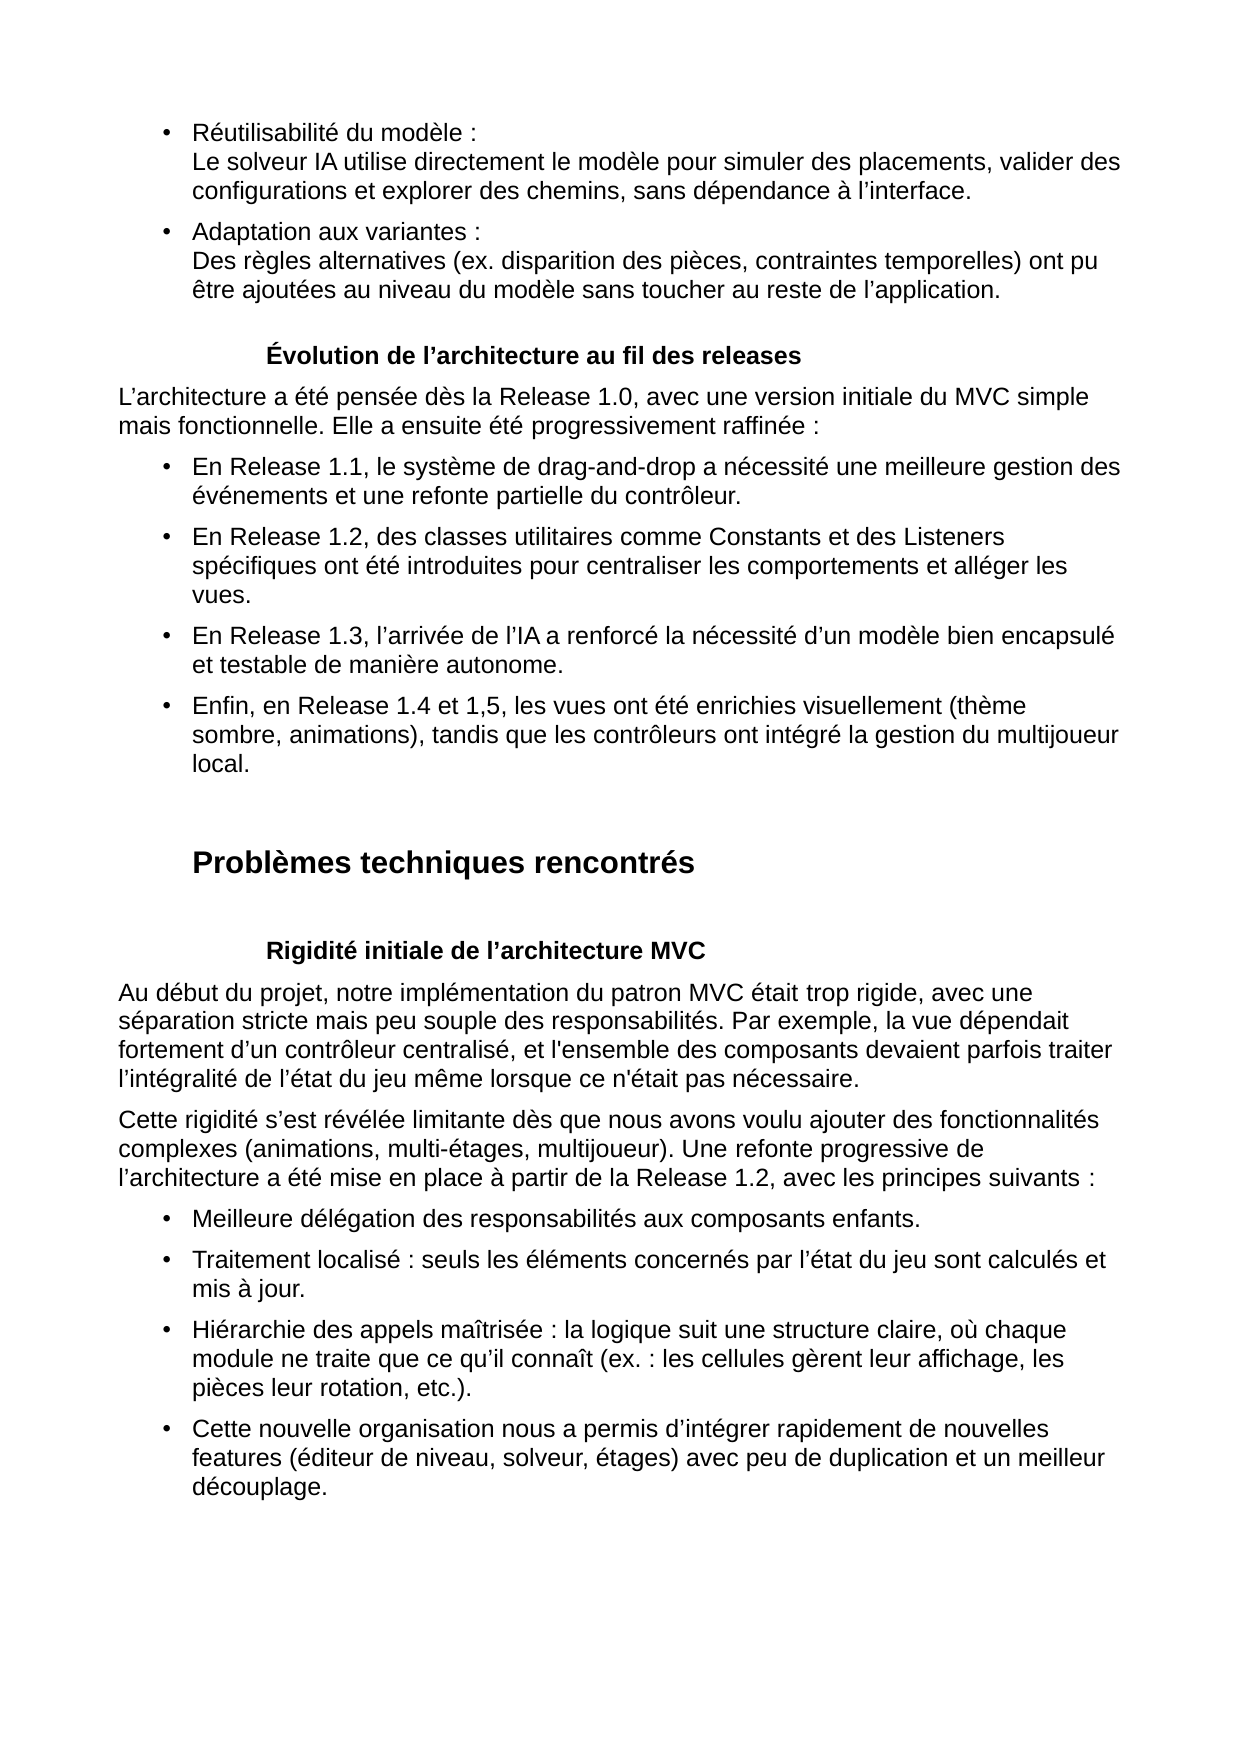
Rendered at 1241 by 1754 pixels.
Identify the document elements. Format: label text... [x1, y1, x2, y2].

text L’architecture a été pensée dès la Release 1.0, avec une version initiale du MVC simple mais fonctionnelle. Elle a ensuite été progressivement raffinée : [118, 382, 1122, 439]
subtitle Évolution de l’architecture au fil des releases [118, 341, 1122, 369]
list En Release 1.1, le système de drag-and-drop a nécessité une meilleure gestion des événements et une refonte partielle du contrôleur. [162, 452, 1122, 510]
list Traitement localisé : seuls les éléments concernés par l’état du jeu sont calculés et mis à jour. [162, 1245, 1122, 1303]
list Réutilisabilité du modèle : Le solveur IA utilise directement le modèle pour simuler des placements, valider des configurations et explorer des chemins, sans dépendance à l’interface. [162, 118, 1122, 204]
text Cette rigidité s’est révélée limitante dès que nous avons voulu ajouter des fonctionnalités complexes (animations, multi-étages, multijoueur). Une refonte progressive de l’architecture a été mise en place à partir de la Release 1.2, avec les principes suivants : [118, 1105, 1122, 1191]
list Meilleure délégation des responsabilités aux composants enfants. [162, 1204, 1122, 1233]
list Hiérarchie des appels maîtrisée : la logique suit une structure claire, où chaque module ne traite que ce qu’il connaît (ex. : les cellules gèrent leur affichage, les pièces leur rotation, etc.). [162, 1315, 1122, 1402]
list En Release 1.3, l’arrivée de l’IA a renforcé la nécessité d’un modèle bien encapsulé et testable de manière autonome. [162, 621, 1122, 679]
subtitle Rigidité initiale de l’architecture MVC [118, 936, 1122, 965]
list En Release 1.2, des classes utilitaires comme Constants et des Listeners spécifiques ont été introduites pour centraliser les comportements et alléger les vues. [162, 522, 1122, 608]
list Adaptation aux variantes : Des règles alternatives (ex. disparition des pièces, contraintes temporelles) ont pu être ajoutées au niveau du modèle sans toucher au reste de l’application. [162, 217, 1122, 303]
subtitle Problèmes techniques rencontrés [118, 844, 1122, 880]
list Enfin, en Release 1.4 et 1,5, les vues ont été enrichies visuellement (thème sombre, animations), tandis que les contrôleurs ont intégré la gestion du multijoueur local. [162, 691, 1122, 777]
text Au début du projet, notre implémentation du patron MVC était trop rigide, avec une séparation stricte mais peu souple des responsabilités. Par exemple, la vue dépendait fortement d’un contrôleur centralisé, et l'ensemble des composants devaient parfois traiter l’intégralité de l’état du jeu même lorsque ce n'était pas nécessaire. [118, 977, 1122, 1092]
list Cette nouvelle organisation nous a permis d’intégrer rapidement de nouvelles features (éditeur de niveau, solveur, étages) avec peu de duplication et un meilleur découplage. [162, 1414, 1122, 1500]
